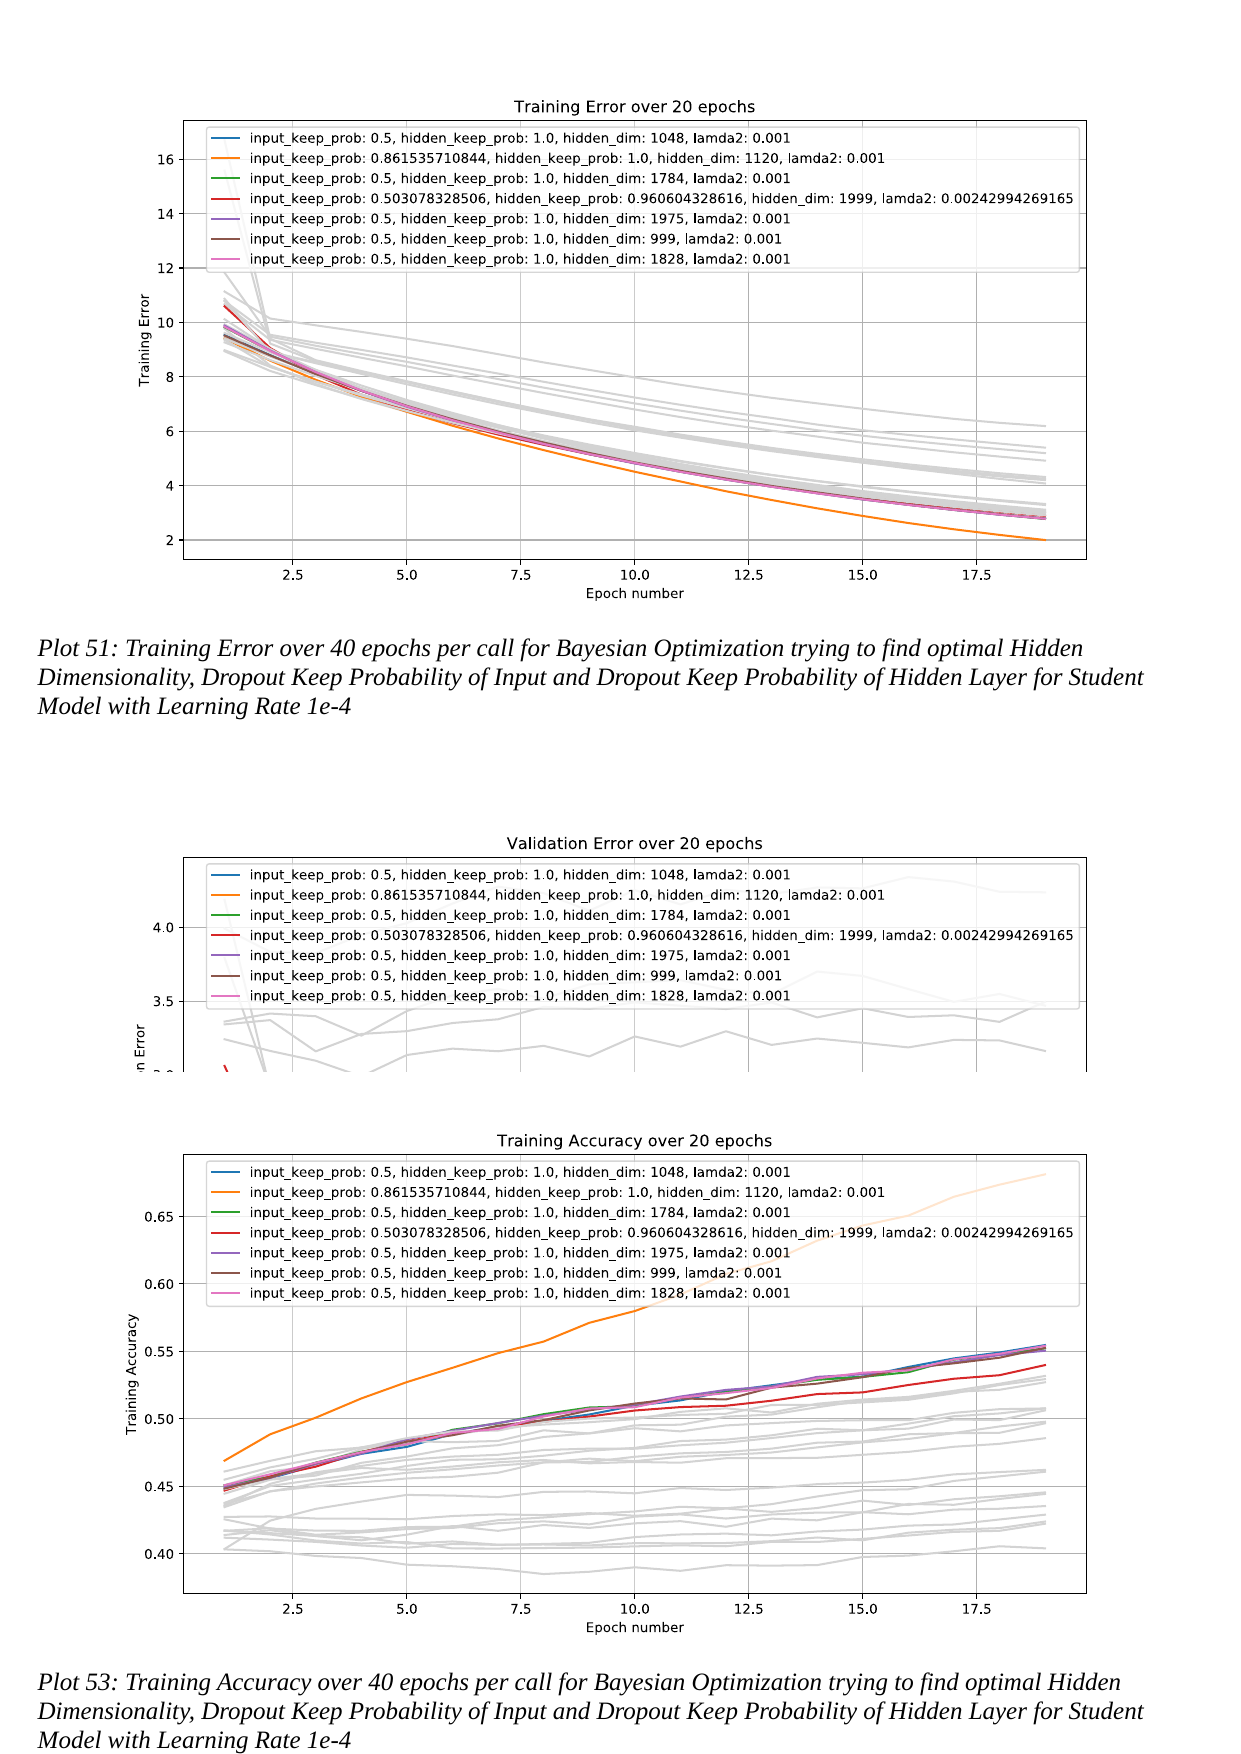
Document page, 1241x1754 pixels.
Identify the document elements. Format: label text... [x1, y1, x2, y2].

text Plot 53: Training Accuracy over 40 epochs per call for Bayesian Optimization trying to find optimal Hidden Dimensionality, Dropout Keep Probability of Input and Dropout Keep Probability of Hidden Layer for Student Model with Learning Rate 1e-4 [37, 1084, 1203, 1753]
text Plot 51: Training Error over 40 epochs per call for Bayesian Optimization trying to find optimal Hidden Dimensionality, Dropout Keep Probability of Input and Dropout Keep Probability of Hidden Layer for Student Model with Learning Rate 1e-4 [37, 50, 1203, 719]
